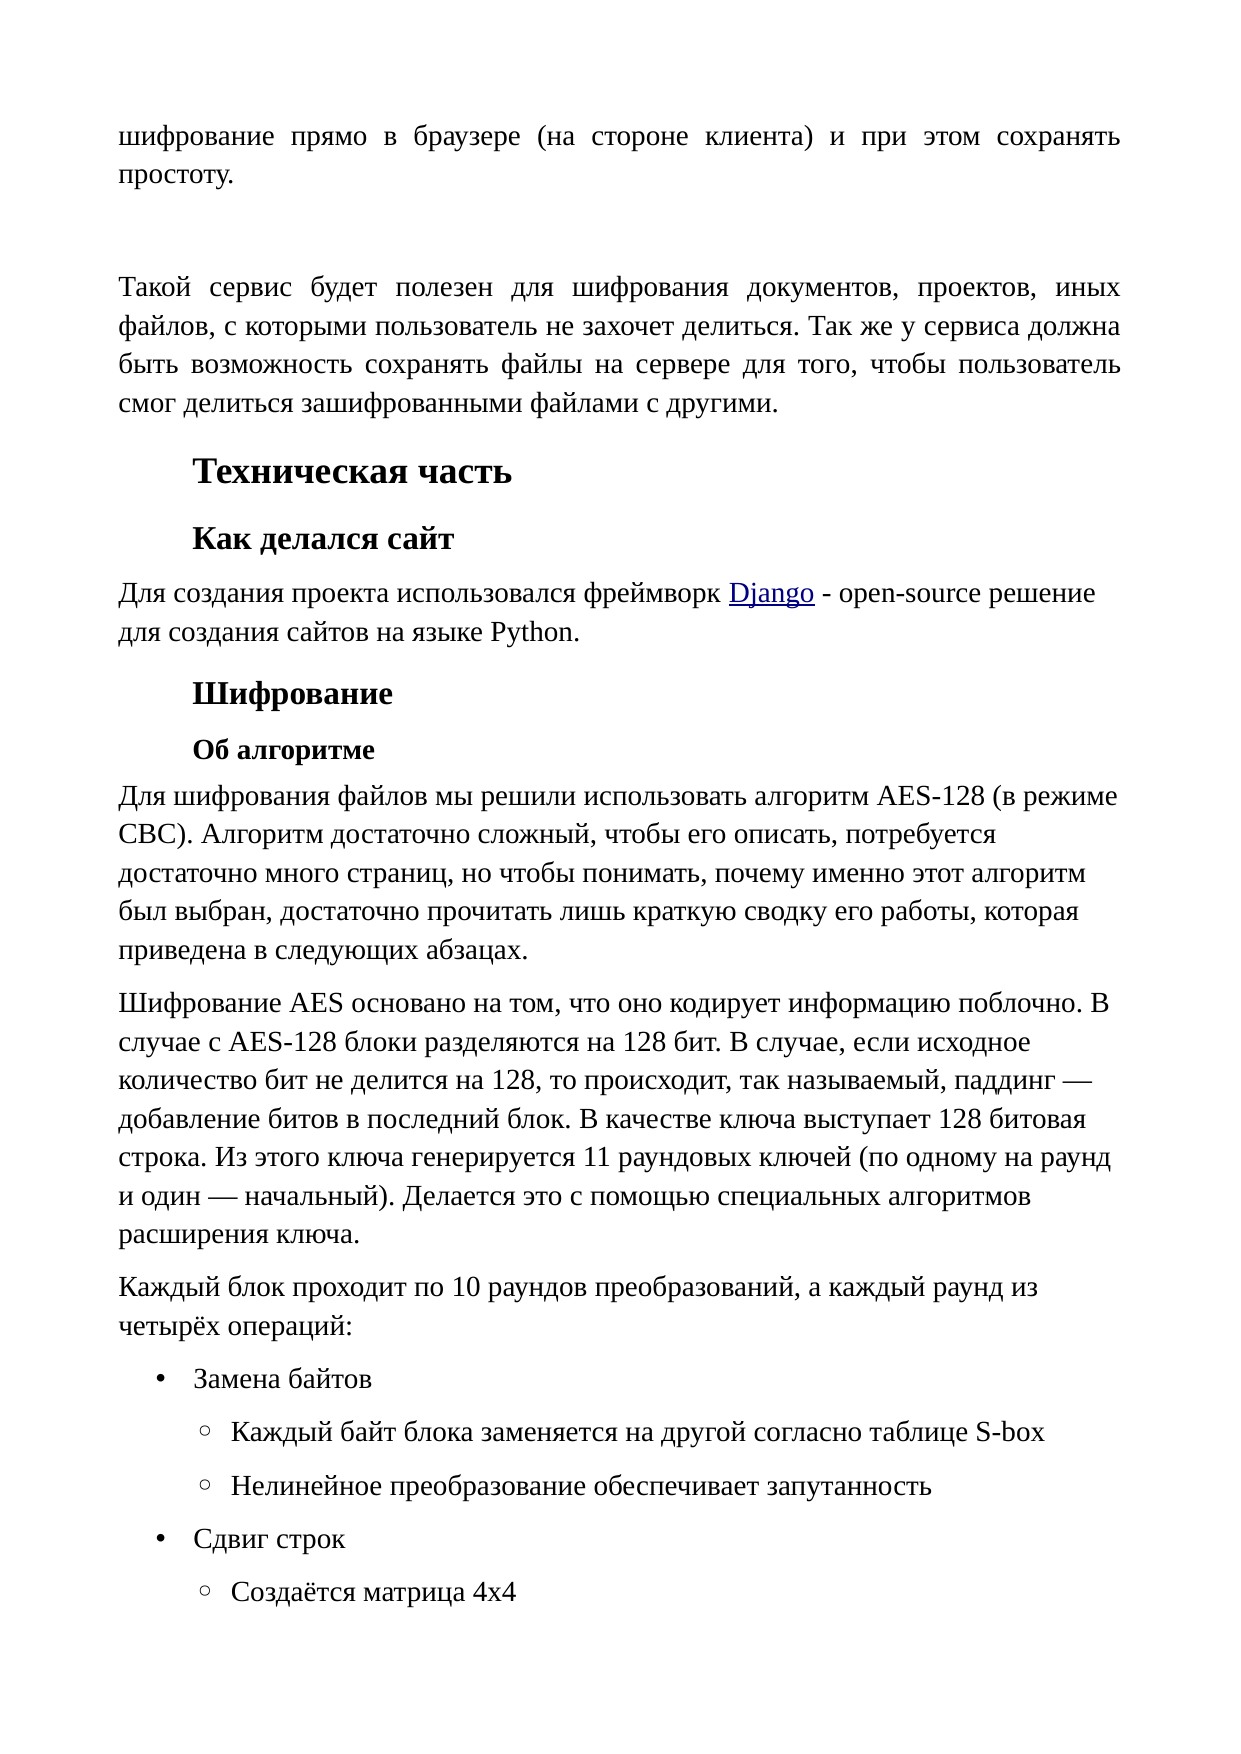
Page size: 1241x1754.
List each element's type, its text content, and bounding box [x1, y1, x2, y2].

subtitle Об алгоритме [118, 732, 1122, 765]
list Каждый байт блока заменяется на другой согласно таблице S-box [193, 1414, 1122, 1448]
text Для шифрования файлов мы решили использовать алгоритм AES-128 (в режиме CBC). Алгоритм достаточно сложный, чтобы его описать, потребуется достаточно много страниц, но чтобы понимать, почему именно этот алгоритм был выбран, достаточно прочитать лишь краткую сводку его работы, которая приведена в следующих абзацах. [118, 778, 1122, 966]
text Шифрование AES основано на том, что оно кодирует информацию поблочно. В случае с AES-128 блоки разделяются на 128 бит. В случае, если исходное количество бит не делится на 128, то происходит, так называемый, паддинг — добавление битов в последний блок. В качестве ключа выступает 128 битовая строка. Из этого ключа генерируется 11 раундовых ключей (по одному на раунд и один — начальный). Делается это с помощью специальных алгоритмов расширения ключа. [118, 985, 1122, 1250]
list Сдвиг строк [156, 1521, 1122, 1554]
subtitle Шифрование [118, 673, 1122, 711]
text Такой сервис будет полезен для шифрования документов, проектов, иных файлов, с которыми пользователь не захочет делиться. Так же у сервиса должна быть возможность сохранять файлы на сервере для того, чтобы пользователь смог делиться зашифрованными файлами с другими. [118, 269, 1122, 418]
list Нелинейное преобразование обеспечивает запутанность [193, 1468, 1122, 1501]
subtitle Как делался сайт [118, 519, 1122, 557]
text Каждый блок проходит по 10 раундов преобразований, а каждый раунд из четырёх операций: [118, 1269, 1122, 1342]
list Замена байтов [156, 1361, 1122, 1395]
list Создаётся матрица 4x4 [193, 1574, 1122, 1608]
text Для создания проекта использовался фреймворк Django - open-source решение для создания сайтов на языке Python. [118, 575, 1122, 647]
text шифрование прямо в браузере (на стороне клиента) и при этом сохранять простоту. [118, 118, 1122, 190]
subtitle Техническая часть [118, 448, 1122, 491]
